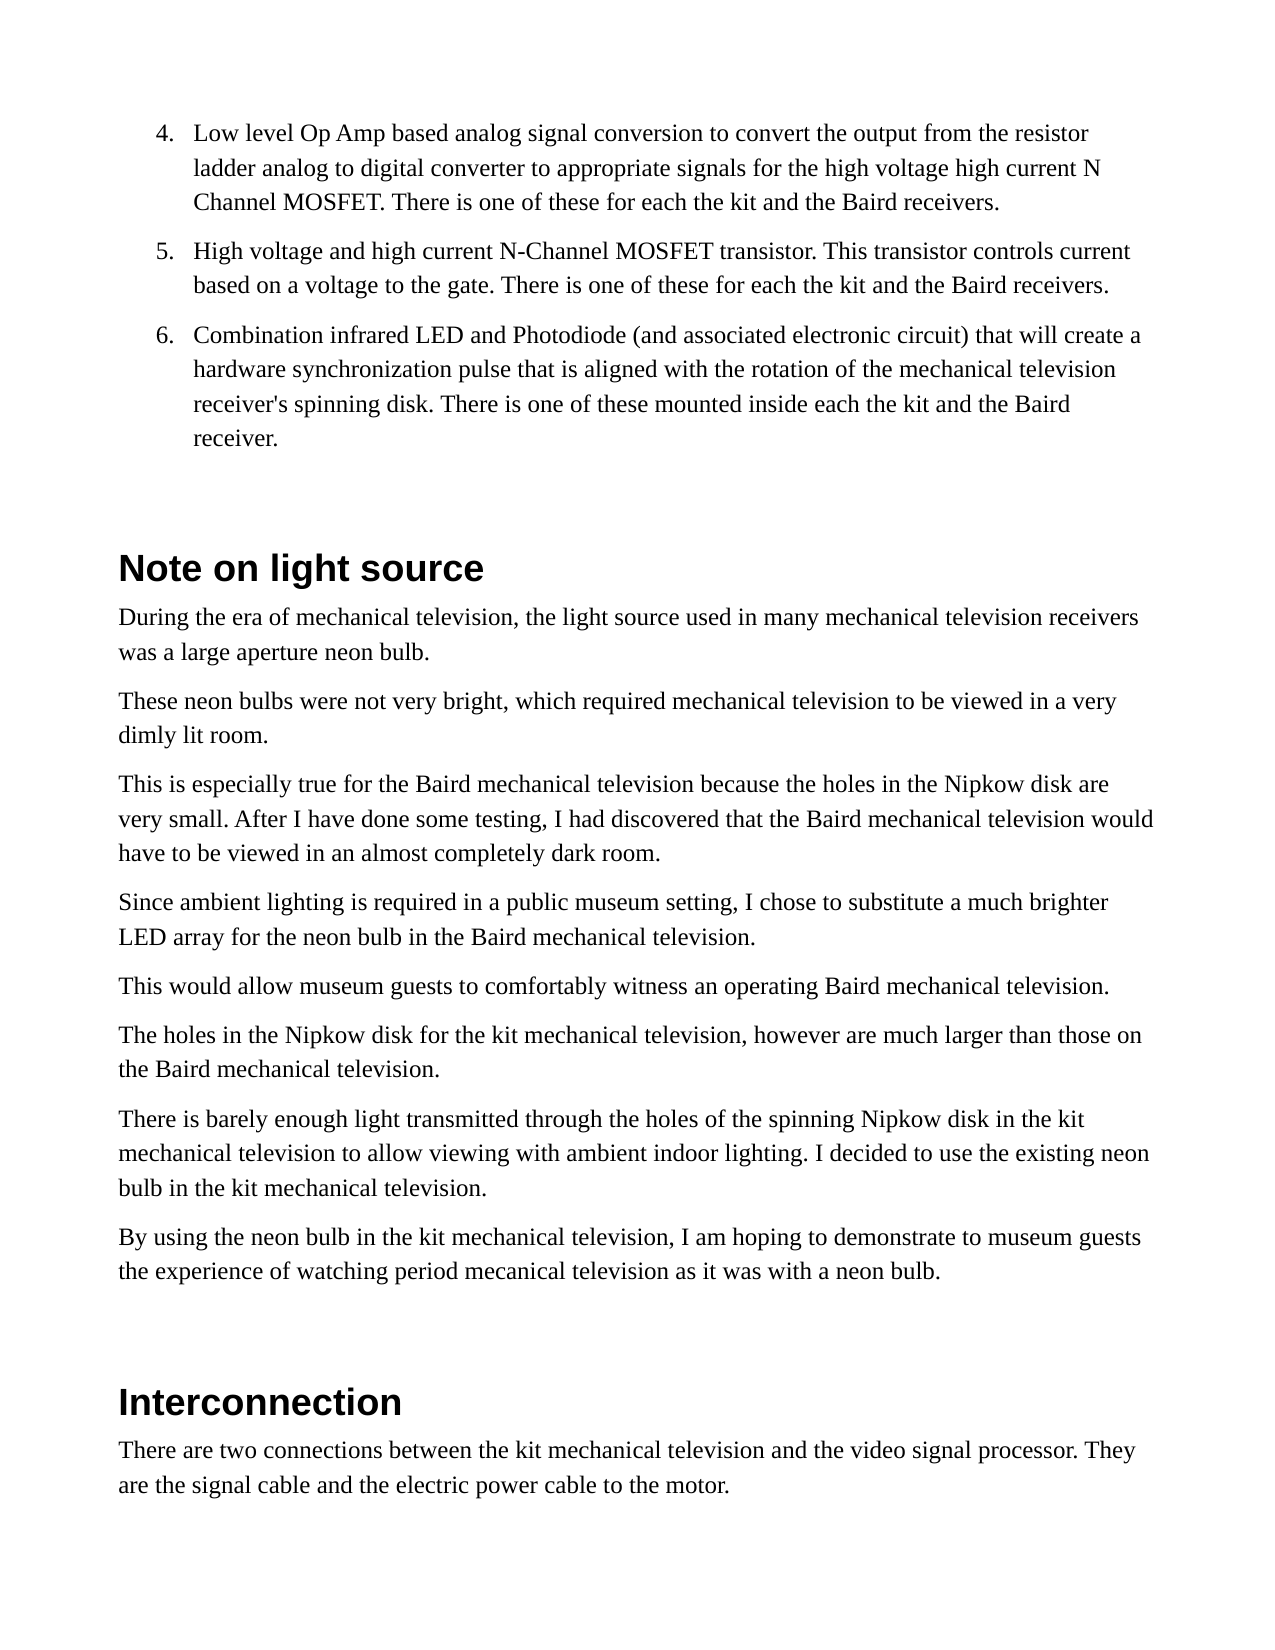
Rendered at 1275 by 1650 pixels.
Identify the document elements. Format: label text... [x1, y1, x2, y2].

text The holes in the Nipkow disk for the kit mechanical television, however are much larger than those on the Baird mechanical television. [118, 1020, 1157, 1083]
list Combination infrared LED and Photodiode (and associated electronic circuit) that will create a hardware synchronization pulse that is aligned with the rotation of the mechanical television receiver's spinning disk. There is one of these mounted inside each the kit and the Baird receiver. [156, 320, 1157, 452]
text Since ambient lighting is required in a public museum setting, I chose to substitute a much brighter LED array for the neon bulb in the Baird mechanical television. [118, 887, 1157, 951]
list Low level Op Amp based analog signal conversion to convert the output from the resistor ladder analog to digital converter to appropriate signals for the high voltage high current N Channel MOSFET. There is one of these for each the kit and the Baird receivers. [156, 118, 1157, 216]
text During the era of mechanical television, the light source used in many mechanical television receivers was a large aperture neon bulb. [118, 602, 1157, 666]
text There is barely enough light transmitted through the holes of the spinning Nipkow disk in the kit mechanical television to allow viewing with ambient indoor lighting. I decided to use the existing neon bulb in the kit mechanical television. [118, 1104, 1157, 1201]
text There are two connections between the kit mechanical television and the video signal processor. They are the signal cable and the electric power cable to the motor. [118, 1435, 1157, 1499]
text By using the neon bulb in the kit mechanical television, I am hoping to demonstrate to museum guests the experience of watching period mecanical television as it was with a neon bulb. [118, 1222, 1157, 1285]
text These neon bulbs were not very bright, which required mechanical television to be viewed in a very dimly lit room. [118, 686, 1157, 749]
list High voltage and high current N-Channel MOSFET transistor. This transistor controls current based on a voltage to the gate. There is one of these for each the kit and the Baird receivers. [156, 236, 1157, 299]
subtitle Note on light source [118, 546, 1157, 590]
text This is especially true for the Baird mechanical television because the holes in the Nipkow disk are very small. After I have done some testing, I had discovered that the Baird mechanical television would have to be viewed in an almost completely dark room. [118, 769, 1157, 867]
text This would allow museum guests to comfortably witness an operating Baird mechanical television. [118, 971, 1157, 1000]
subtitle Interconnection [118, 1379, 1157, 1423]
